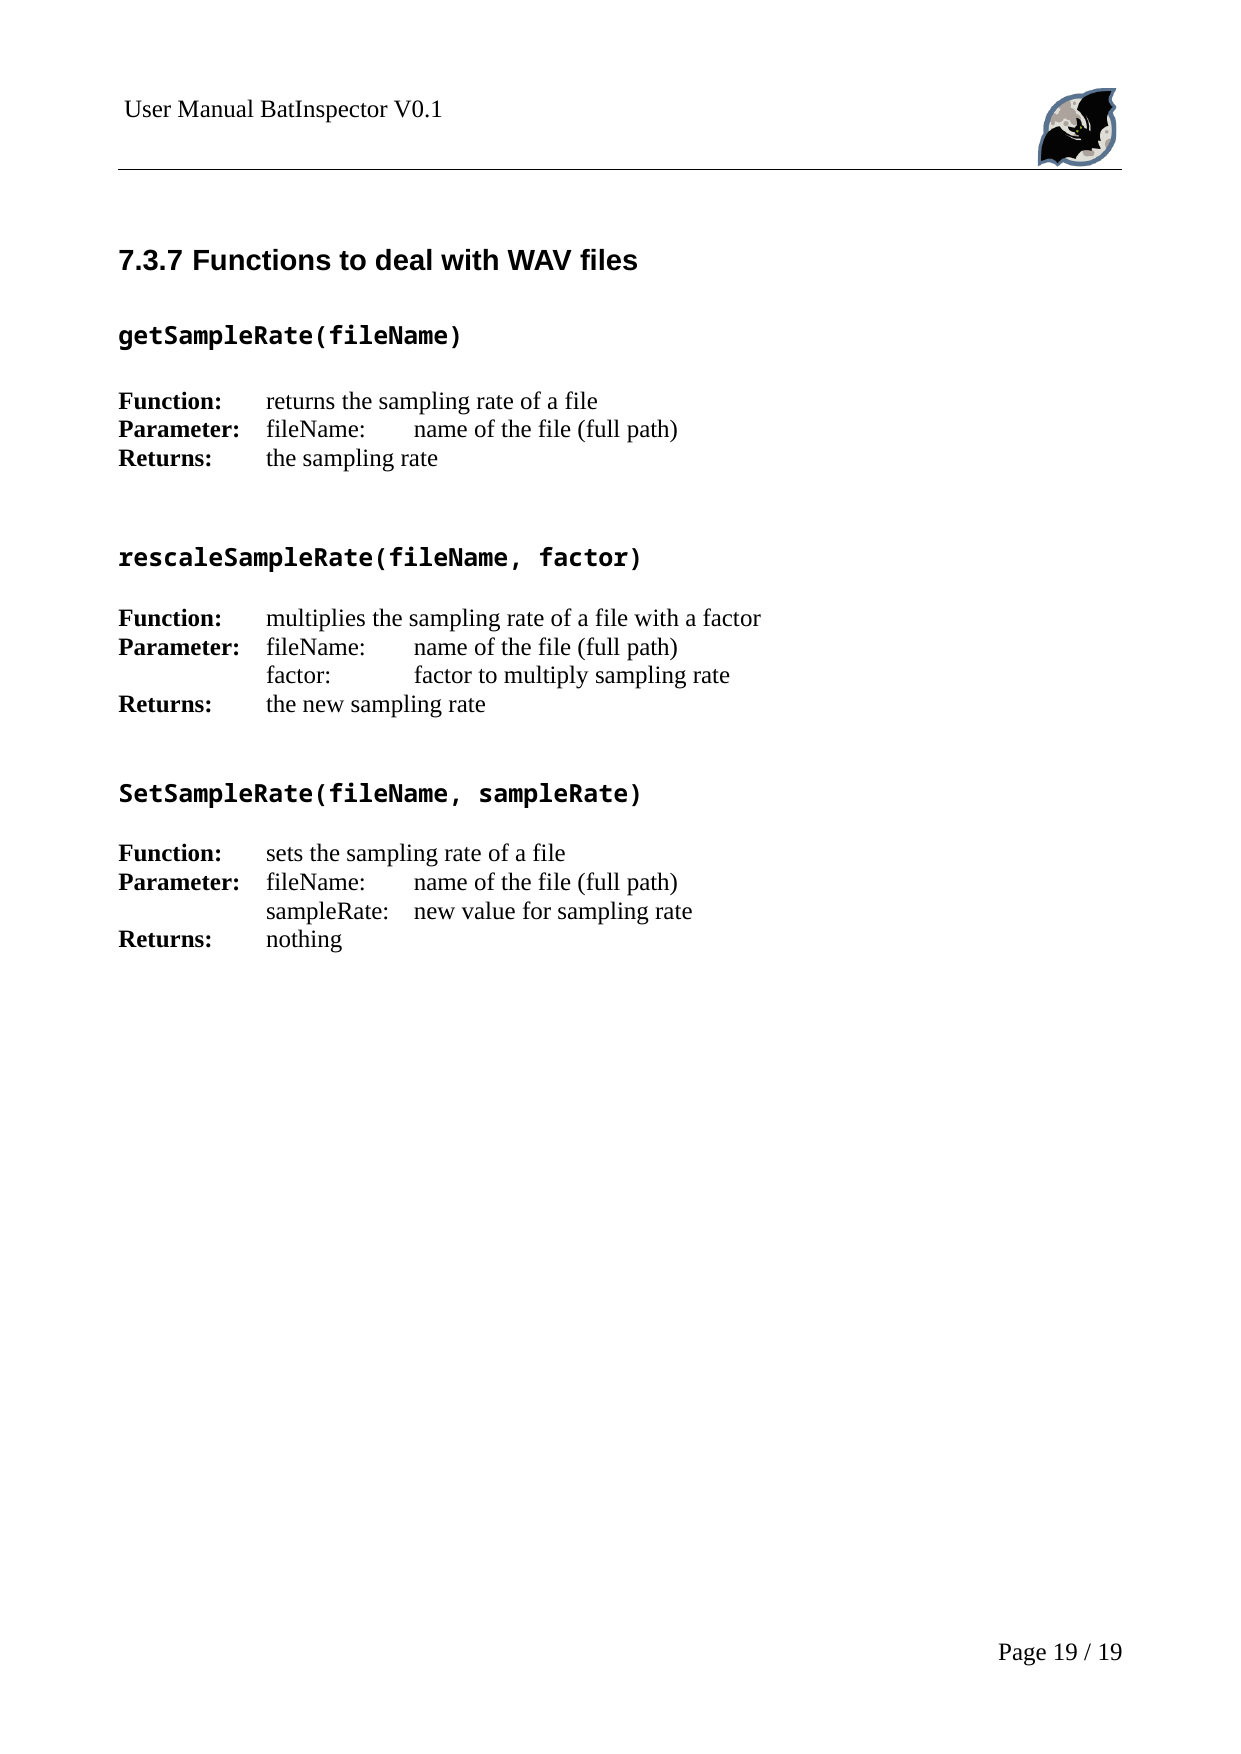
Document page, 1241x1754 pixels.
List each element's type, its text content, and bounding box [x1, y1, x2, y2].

picture [1037, 88, 1117, 167]
text Function: multiplies the sampling rate of a file with a factor [118, 603, 1122, 632]
text Function: returns the sampling rate of a file [118, 386, 1122, 414]
text Parameter: fileName: name of the file (full path) factor: factor to multiply sampling rate [118, 632, 1122, 689]
text Parameter: fileName: name of the file (full path) Returns: the sampling rate [118, 414, 1122, 472]
text Parameter: fileName: name of the file (full path) sampleRate: new value for sampling rate [118, 867, 1122, 924]
text getSampleRate(fileName) [118, 318, 1122, 352]
text SetSampleRate(fileName, sampleRate) [118, 775, 1122, 809]
text Returns: nothing [118, 924, 1122, 953]
text rescaleSampleRate(fileName, factor) [118, 540, 1122, 574]
text Function: sets the sampling rate of a file [118, 838, 1122, 867]
text Returns: the new sampling rate [118, 689, 1122, 718]
subtitle Functions to deal with WAV files [118, 243, 1122, 276]
